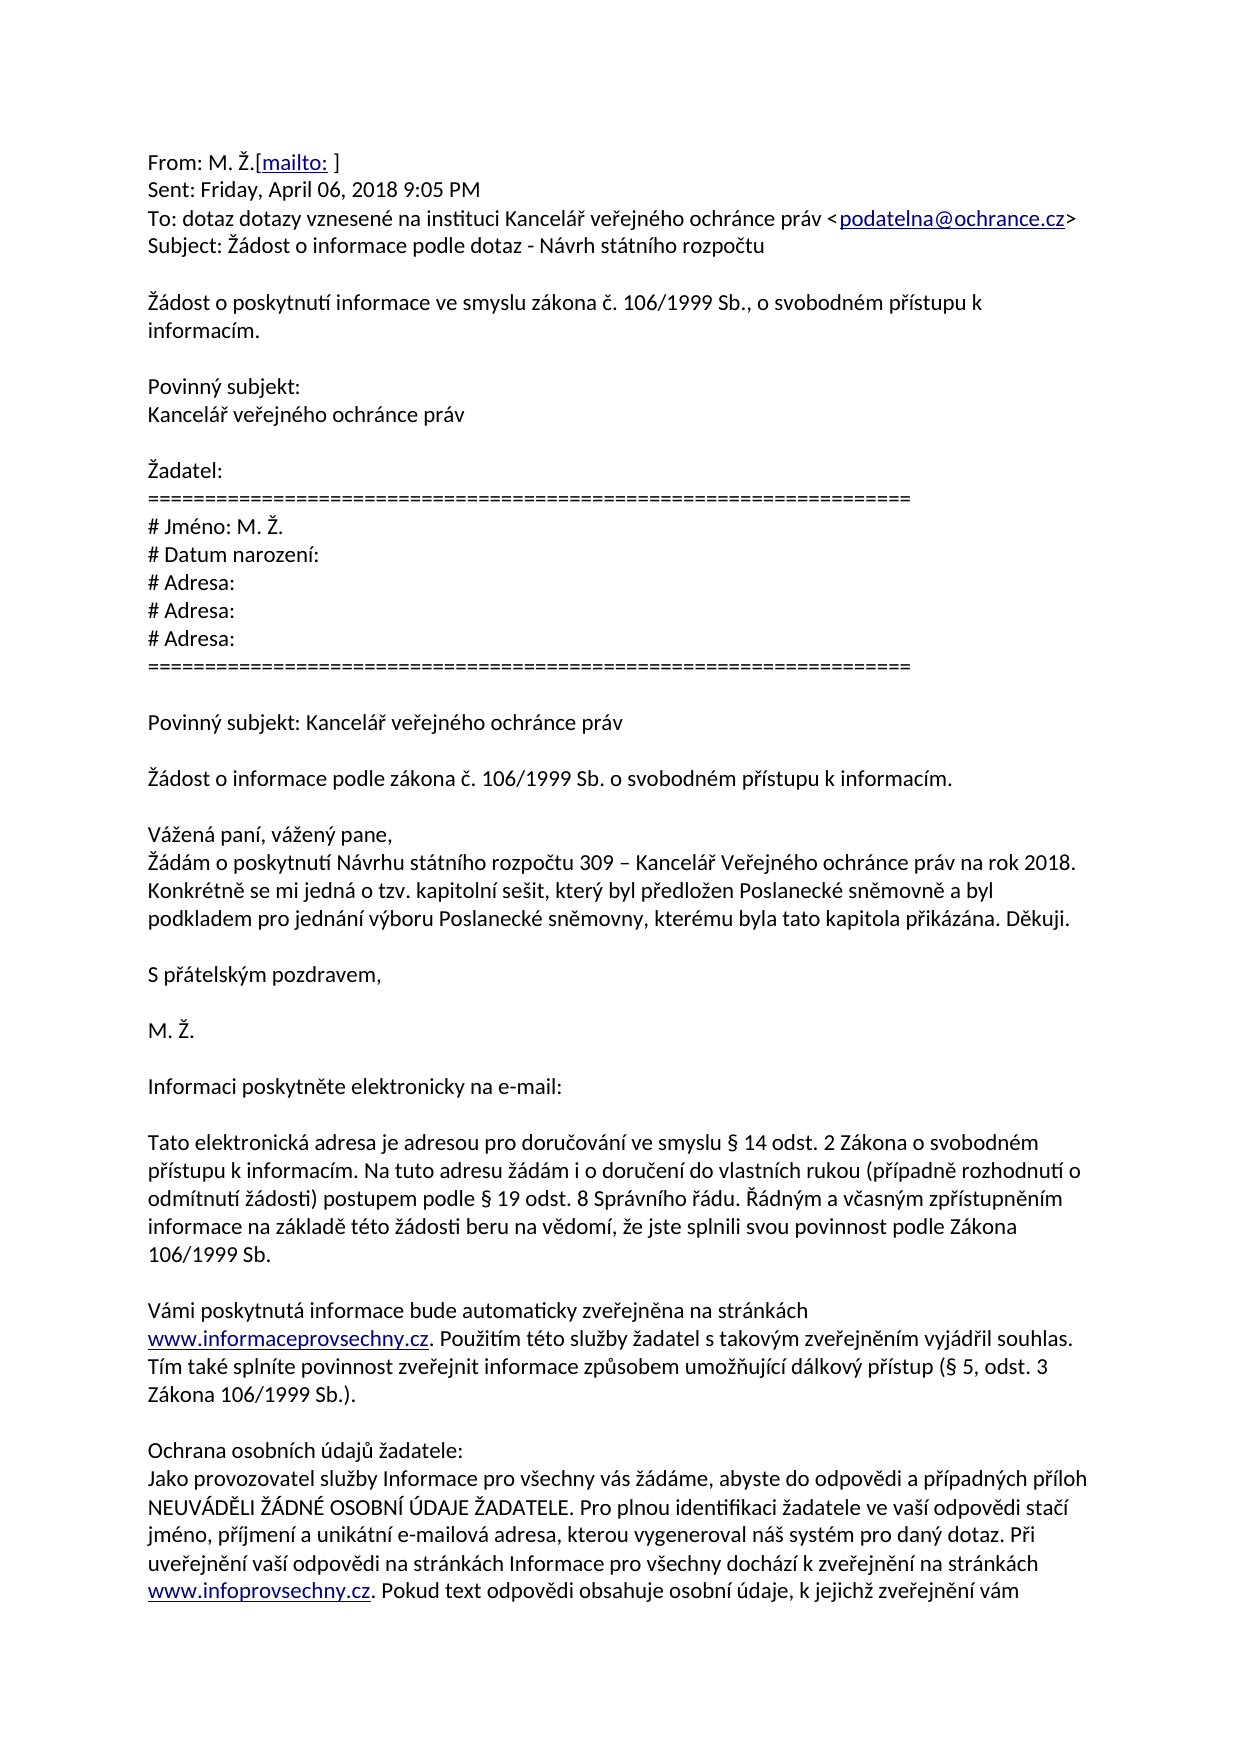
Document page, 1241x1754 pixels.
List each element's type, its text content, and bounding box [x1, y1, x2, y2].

text =================================================================== [148, 484, 1093, 512]
text M. Ž. [148, 1016, 1093, 1044]
text Informaci poskytněte elektronicky na e-mail: [148, 1072, 1093, 1100]
text Kancelář veřejného ochránce práv [148, 400, 1093, 428]
text # Jméno: M. Ž. [148, 512, 1093, 540]
text # Datum narození: [148, 540, 1093, 568]
text Vámi poskytnutá informace bude automaticky zveřejněna na stránkách www.informaceprovsechny.cz. Použitím této služby žadatel s takovým zveřejněním vyjádřil souhlas. Tím také splníte povinnost zveřejnit informace způsobem umožňující dálkový přístup (§ 5, odst. 3 Zákona 106/1999 Sb.). [148, 1296, 1093, 1408]
text Povinný subjekt: [148, 372, 1093, 400]
text Vážená paní, vážený pane, [148, 820, 1093, 848]
text Žádost o informace podle zákona č. 106/1999 Sb. o svobodném přístupu k informacím. [148, 764, 1093, 792]
text Subject: Žádost o informace podle dotaz - Návrh státního rozpočtu [148, 232, 1093, 260]
text Jako provozovatel služby Informace pro všechny vás žádáme, abyste do odpovědi a případných příloh NEUVÁDĚLI ŽÁDNÉ OSOBNÍ ÚDAJE ŽADATELE. Pro plnou identifikaci žadatele ve vaší odpovědi stačí jméno, příjmení a unikátní e-mailová adresa, kterou vygeneroval náš systém pro daný dotaz. Při uveřejnění vaší odpovědi na stránkách Informace pro všechny dochází k zveřejnění na stránkách www.infoprovsechny.cz. Pokud text odpovědi obsahuje osobní údaje, k jejichž zveřejnění vám [148, 1464, 1093, 1605]
text Žádost o poskytnutí informace ve smyslu zákona č. 106/1999 Sb., o svobodném přístupu k informacím. [148, 288, 1093, 344]
text Žadatel: [148, 456, 1093, 484]
text Ochrana osobních údajů žadatele: [148, 1437, 1093, 1464]
text S přátelským pozdravem, [148, 960, 1093, 988]
text Sent: Friday, April 06, 2018 9:05 PM [148, 176, 1093, 204]
text =================================================================== [148, 652, 1093, 680]
text # Adresa: [148, 596, 1093, 624]
text # Adresa: [148, 624, 1093, 652]
text # Adresa: [148, 568, 1093, 596]
text Žádám o poskytnutí Návrhu státního rozpočtu 309 – Kancelář Veřejného ochránce práv na rok 2018. Konkrétně se mi jedná o tzv. kapitolní sešit, který byl předložen Poslanecké sněmovně a byl podkladem pro jednání výboru Poslanecké sněmovny, kterému byla tato kapitola přikázána. Děkuji. [148, 848, 1093, 932]
text From: M. Ž.[mailto: ] [148, 148, 1093, 176]
text Tato elektronická adresa je adresou pro doručování ve smyslu § 14 odst. 2 Zákona o svobodném přístupu k informacím. Na tuto adresu žádám i o doručení do vlastních rukou (případně rozhodnutí o odmítnutí žádosti) postupem podle § 19 odst. 8 Správního řádu. Řádným a včasným zpřístupněním informace na základě této žádosti beru na vědomí, že jste splnili svou povinnost podle Zákona 106/1999 Sb. [148, 1128, 1093, 1268]
text To: dotaz dotazy vznesené na instituci Kancelář veřejného ochránce práv <podatelna@ochrance.cz> [148, 204, 1093, 232]
text Povinný subjekt: Kancelář veřejného ochránce práv [148, 708, 1093, 736]
